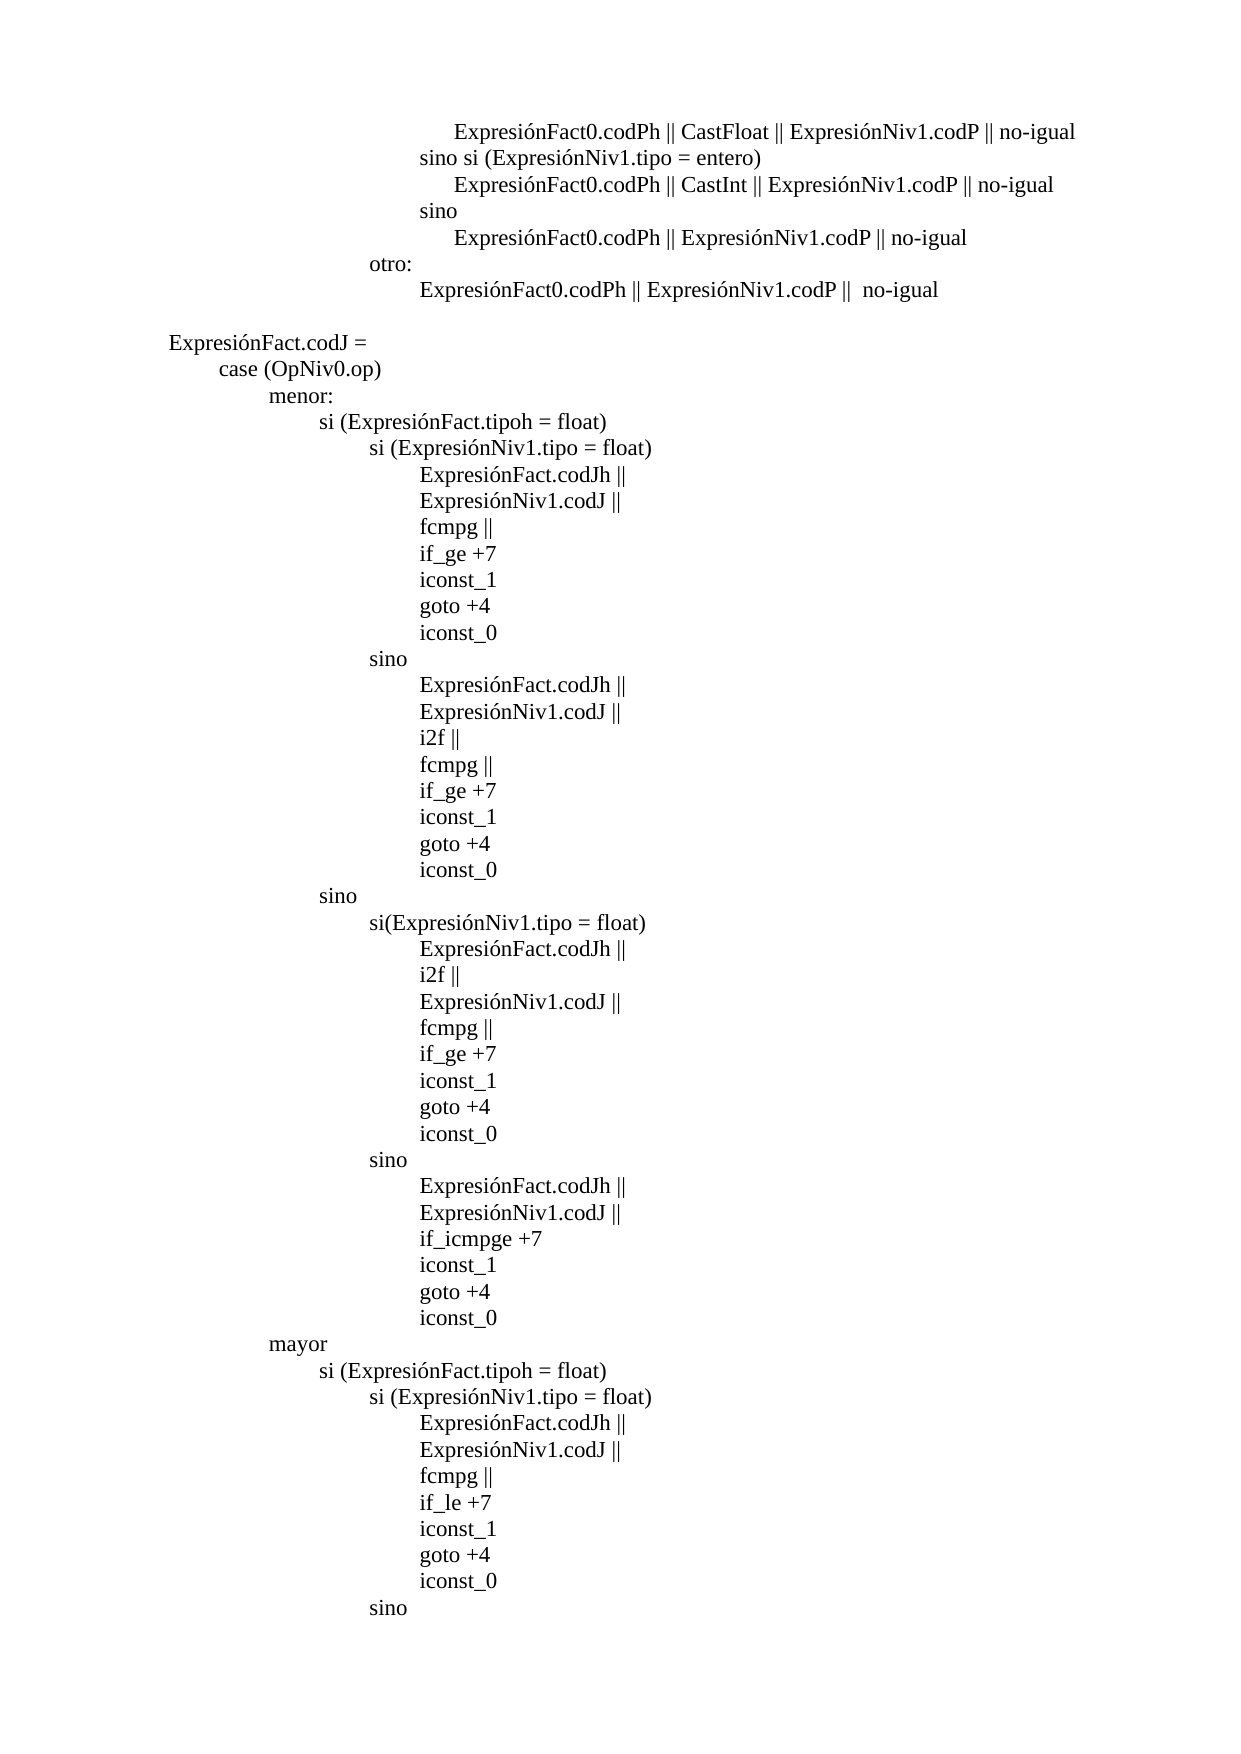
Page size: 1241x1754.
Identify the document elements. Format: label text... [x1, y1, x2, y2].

text ExpresiónFact.codJh || [118, 672, 1122, 698]
text fcmpg || [118, 751, 1122, 777]
text ExpresiónFact.codJh || [118, 461, 1122, 487]
text si (ExpresiónFact.tipoh = float) [118, 1357, 1122, 1383]
text i2f || [118, 724, 1122, 751]
text fcmpg || [118, 513, 1122, 540]
text iconst_0 [118, 1119, 1122, 1146]
text mayor [118, 1330, 1122, 1357]
text ExpresiónNiv1.codJ || [118, 487, 1122, 513]
text si (ExpresiónFact.tipoh = float) [118, 408, 1122, 434]
text menor: [118, 382, 1122, 408]
text ExpresiónFact.codJ = [118, 329, 1122, 355]
text fcmpg || [118, 1014, 1122, 1041]
text sino [118, 1594, 1122, 1620]
text sino [118, 1146, 1122, 1172]
text iconst_0 [118, 1304, 1122, 1330]
text iconst_1 [118, 1067, 1122, 1093]
text ExpresiónNiv1.codJ || [118, 988, 1122, 1014]
text iconst_0 [118, 619, 1122, 645]
text ExpresiónFact.codJh || [118, 1172, 1122, 1199]
text ExpresiónFact0.codPh || CastFloat || ExpresiónNiv1.codP || no-igual [118, 118, 1122, 144]
text si (ExpresiónNiv1.tipo = float) [118, 434, 1122, 461]
text i2f || [118, 961, 1122, 988]
text sino [118, 197, 1122, 223]
text otro: [118, 250, 1122, 276]
text fcmpg || [118, 1462, 1122, 1488]
text iconst_0 [118, 1568, 1122, 1594]
text sino [118, 882, 1122, 909]
text iconst_0 [118, 856, 1122, 882]
text iconst_1 [118, 803, 1122, 830]
text iconst_1 [118, 566, 1122, 592]
text if_ge +7 [118, 777, 1122, 803]
text goto +4 [118, 1093, 1122, 1119]
text ExpresiónNiv1.codJ || [118, 1199, 1122, 1225]
text ExpresiónNiv1.codJ || [118, 698, 1122, 724]
text ExpresiónFact0.codPh || ExpresiónNiv1.codP || no-igual [118, 276, 1122, 303]
text si(ExpresiónNiv1.tipo = float) [118, 909, 1122, 935]
text sino [118, 645, 1122, 672]
text if_ge +7 [118, 540, 1122, 566]
text iconst_1 [118, 1515, 1122, 1541]
text ExpresiónFact.codJh || [118, 1409, 1122, 1436]
text if_ge +7 [118, 1041, 1122, 1067]
text if_icmpge +7 [118, 1225, 1122, 1251]
text ExpresiónFact0.codPh || CastInt || ExpresiónNiv1.codP || no-igual [118, 171, 1122, 197]
text goto +4 [118, 1541, 1122, 1568]
text ExpresiónFact.codJh || [118, 935, 1122, 961]
text iconst_1 [118, 1251, 1122, 1278]
text si (ExpresiónNiv1.tipo = float) [118, 1383, 1122, 1409]
text ExpresiónNiv1.codJ || [118, 1436, 1122, 1462]
text sino si (ExpresiónNiv1.tipo = entero) [118, 144, 1122, 171]
text goto +4 [118, 1278, 1122, 1304]
text case (OpNiv0.op) [118, 355, 1122, 382]
text goto +4 [118, 592, 1122, 619]
text goto +4 [118, 830, 1122, 856]
text ExpresiónFact0.codPh || ExpresiónNiv1.codP || no-igual [118, 223, 1122, 250]
text if_le +7 [118, 1488, 1122, 1515]
